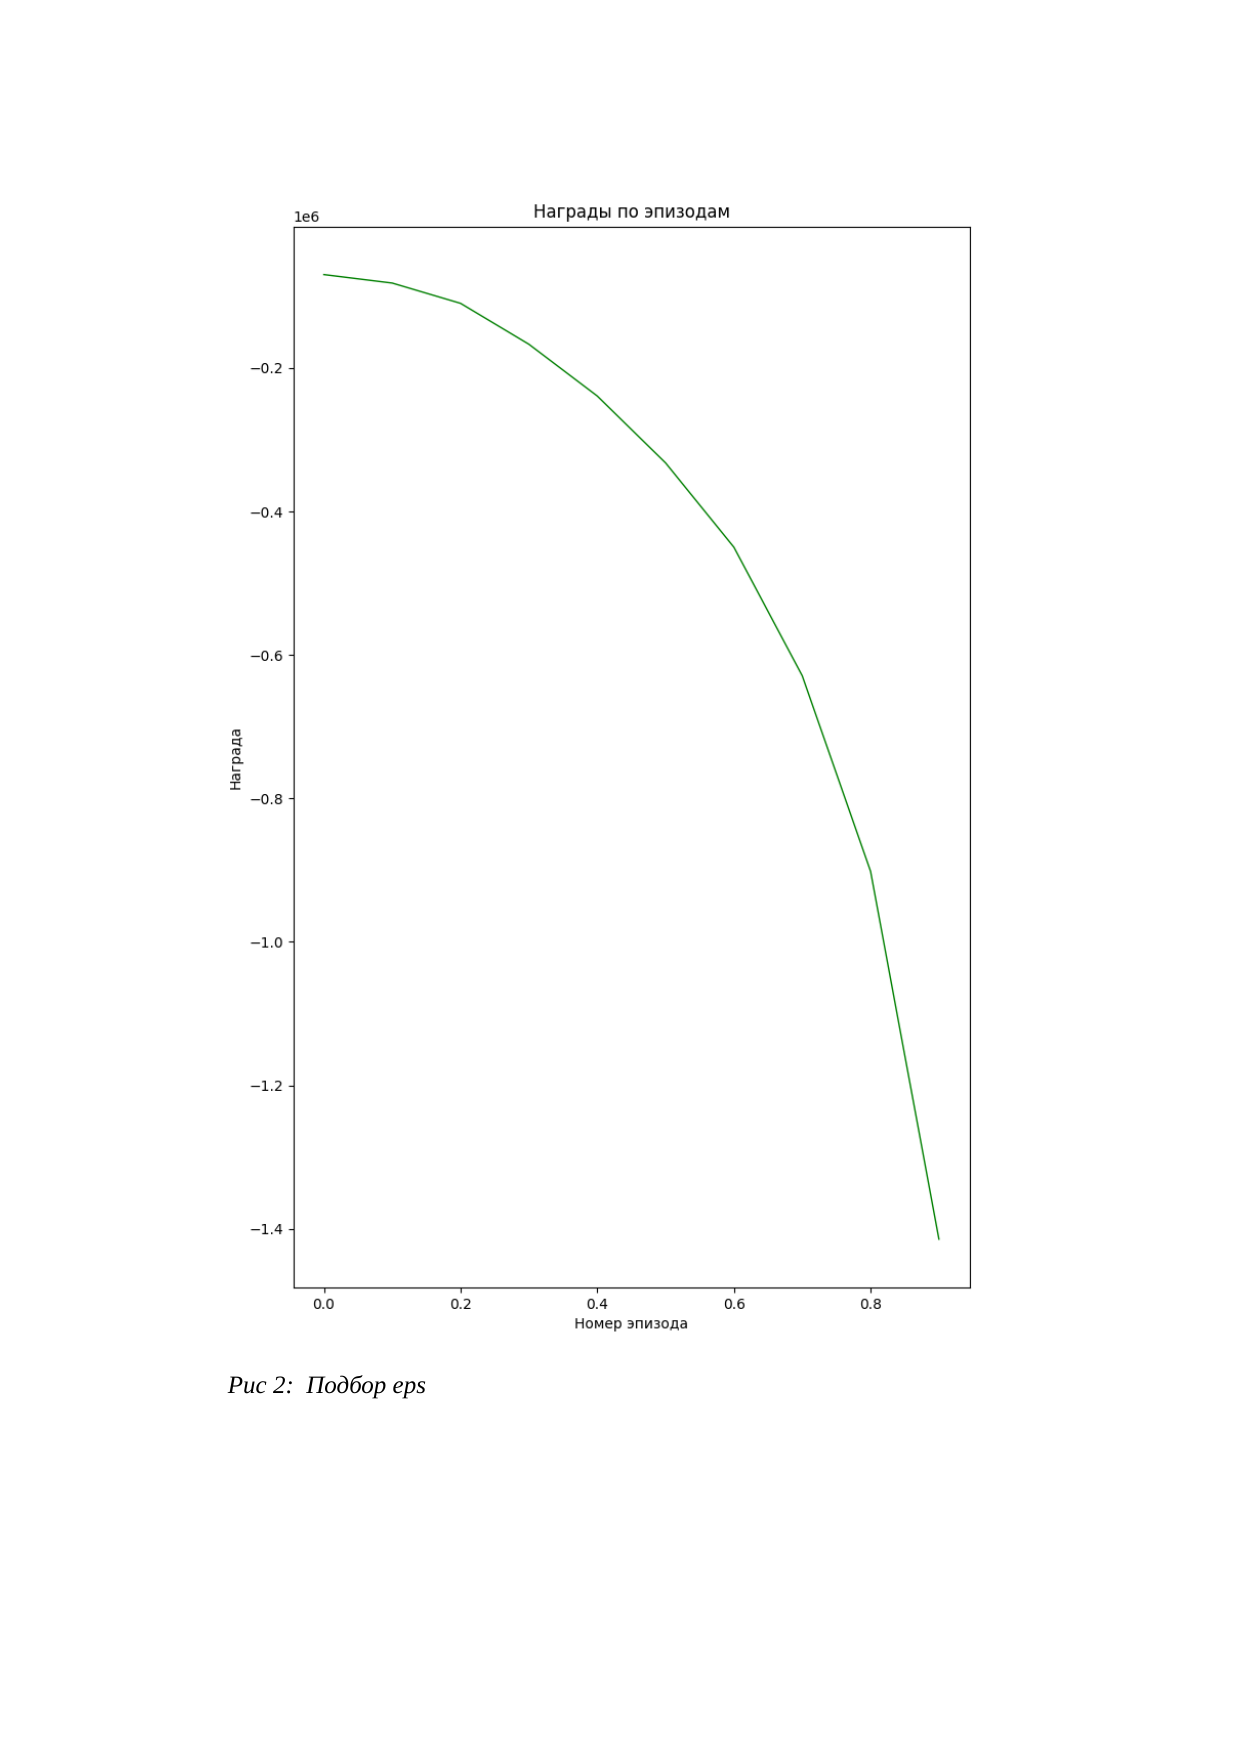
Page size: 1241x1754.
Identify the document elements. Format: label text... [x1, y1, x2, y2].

text Рис 2: Подбор eps [228, 1371, 1012, 1399]
picture [227, 130, 1013, 1371]
